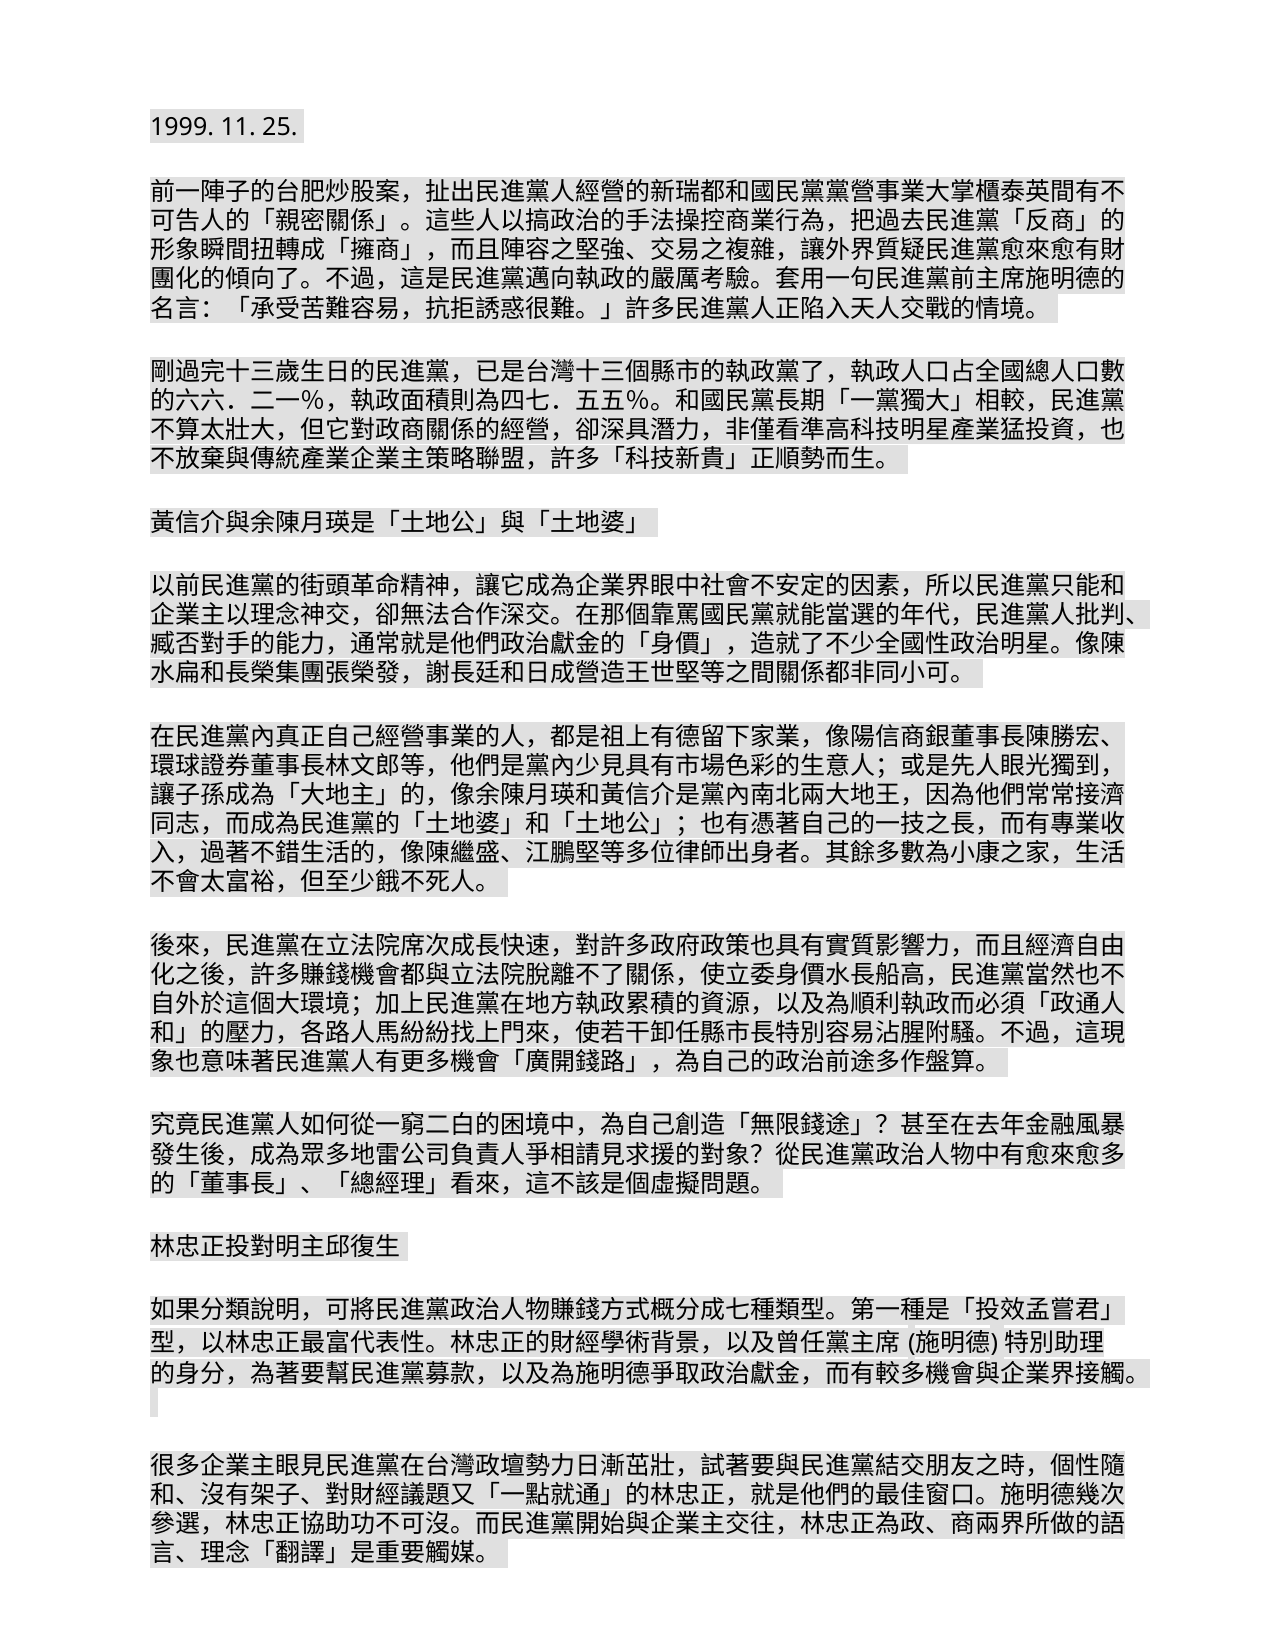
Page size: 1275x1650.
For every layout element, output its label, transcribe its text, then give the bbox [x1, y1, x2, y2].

text 卡韓政變 (147)：還記得新瑞都嗎？ 陳真 2019. 08. 19. 當一個人瘋狂地以各種莫須有的罪名、空洞修辭與渲染乃至造謠與抹黑，來對一個無辜的人進行人格毀滅時，可能的動機有二，一是啣命行事，一是私人因素，抑或是兩者兼具。 市面上普遍傳言，楊秋興原本以為可以擔任高雄市副市長，不料事與願違，因而挾怨報復韓國瑜。這事當然永遠不可能證實，不過我相信，倘若當初韓國瑜提名他當副市長，賦予大權，今天的楊秋興絕不會把韓國瑜當成殺父仇人般地拼命抹黑。 楊秋興是郭台銘的人馬，這點無可否認；郭自然很樂意看到楊抓狂似地攻擊韓國瑜，但若要說郭台銘可以操控楊秋興到這等瘋狂地步，恐怕也不太容易。也就是說，楊秋興之攻擊韓國瑜，欲置之於死地，相當程度上是出於自發性。 這讓我想到一件事。這事若要說完，恐怕得說上七天七夜。常有人問我官商如何勾結，我心裏不時就會想到這個案子。這案子可說是李登輝展開黑金政治的第一道序幕，發生在距今大約25-26年前。一個人倘若想了解台灣政治這門 "生意" 的基本運作，那麼，這案子就是個經典教材，叫做新瑞都案。 市面上有部電影叫 "血觀音"，據說就是以這案子做為劇本。我沒看過這電影，但是短短兩小時的電影恐怕也只能拍出冰山一角；其陰暗複雜與醜陋程度，匪夷所思，令人瞠目結舌，牽扯無數藍綠政治人物，大家都想從中撈上一大票；吃相之難看，令人觸目驚心。光是其中僅僅一人之回扣，就高達將近11億。你想，你得撈上多少錢，才能支付各方豺狼虎豹十幾億？台灣所謂民主就是這麼一回事，金山銀山任你吃到飽，難怪大家為了權力之爭奪可以如此不擇手段。 可是，你隨便去問個台灣人，絕大多數人肯定不知道什麼是新瑞都案。我之所以對之耳熟能詳是因為我過去的黨外政治參與大多在高雄縣，對高雄各派系特別是余家班所屬的黑派，更是瞭若指掌。其次，我直接、間接認識這個案子的一些當事人，包括余家班以及這案子的核心人物蘇惠珍。蘇惠珍的先生叫鄒武鑑，台獨聯盟中央委員，擔任過 FAPA (台灣人公共事務會) 的執行長，屬海外黑名單，闖關回台後曾坐過牢。 我始終難以理解一種矛盾，很困惑。1991年，在一次和林義雄的單獨會面中，我曾經拿這項困惑來請教林義雄。我的困惑是這樣：我相信一些人反國民黨之腐敗確實出於真心，但是，既然你真心反對腐敗，為何當自己有機會扯濫污、搞錢弄權時，卻照樣還是可以搞得比國民黨還誇張離譜？難道你不知道這是矛盾、錯亂的嗎？難道你有兩顆心？一顆純潔向善，一顆貪婪腐敗？ 林義雄並沒有直接回答我的困惑，反倒問我有何看法？我說，也許那是因為人們很容易把自己的惡行放在一種具有多元生命經驗的意義架構底下來理解，從而為自己找到很多自我豁免的理由。但是，當我們看待旁人的惡行時，既有的多元生命架構就被抽離了，被概念化了，變成一種純屬客觀的是非概念與罪行。雖是題外話，但這卻也是我對蘇惠珍的一個強烈感受。就我近距離的觀察與了解，她一方面對公眾事務滿懷熱情與理想，一方面卻又搞出這麼大的一個貪瀆案件，幾乎集合了一大半的藍綠政客一起撈油水。難道她不知道這是矛盾、錯亂的？難道她有兩顆心？一顆純潔向善，一顆貪婪腐敗？ 我沒法詳談這個案子，想了解的人，只能請你自行想辦法去探索。這案子很典型，充滿官商勾結的各種基本元素：掏空、賄賂、違法超貸、回扣、土地變更、關說、分贓、五鬼搬運、違法開發、威脅恐嚇等等等。這案子發生在距今至少四分之一個世紀前，但至今依舊餘波盪漾。 見多了這些狗皮倒灶之事，讓當時年少的我越發相信美好人性之罕見與可貴；絕大多數人事實上都過不了權位利祿這一關，更不用說億萬橫財與大權在握的巨大誘惑了。 話說義聯集團的林義守和楊秋興頗有私交，林義守的一大堆開發案全是在楊秋興擔任高雄縣長任內通過。可是，其中有個義大世界二期開發案，因涉及一些違規 (應該還不至於違法)，後來遭到陳菊的禁建 (感覺像是一種不成比例的政治報復)；纏訟八年，今年三月底法院判決林義守敗訴定讞，無法申請數百億之國賠。 至於新瑞都這塊龐大土地的所有權，去年 (2018年)八月卻轉移到林義守手上，以每坪僅三萬多元的超低價格取得。這塊蘊含龐大暴利的土地，陳菊於2016 年原本打算解編復歸農地，但遭到當時的業主板信銀行之再三陳情而擱置。林義守於去年高雄市長選舉前以超低價格取得這塊土地，原本以為，一旦他及楊秋興所大力支持的韓國瑜當選，俗新瑞都案的 "大湖工商綜合區開發計畫案" 將可順利大展鴻圖。 萬萬沒想到，韓國瑜當選之後不到兩個月，於今年一月卻依法把這塊工商用地全區全數回歸為農地，因為相關執照於2001年就已過期。雖然做得比陳菊還狠，但這事就法論法，理當沒有爭議，林義守卻氣得跳腳，想必楊秋興也一定很不爽。當然，我同樣無法證明楊秋興之瘋狂抹黑鬥臭韓國瑜與此有關。 很多人 (比方說年輕一代)，對政治很熱衷，卻又動輒蠢血沸騰，很容易被操弄、欺瞞，傻到爆。這些人往往有三項完全錯誤的觀念： 一是以為民進黨比國民黨清廉。 二是以為，倘若民進黨不清廉，那也是最近幾年 "才開始" 變壞。 三是以為民進黨和國民黨理念水火不容。 這三項認知當然都是錯的，而且錯得離譜。只要有錢可撈，藍綠兩黨基本上是有志一同，但是綠的撈得更猛、更不要臉，而且都已經撈了二、三十年，不是最近幾年才變壞。 大家不妨花點時間看看底下這篇其實寫得不痛不癢的文章，寫得很溫和含蓄 (也有提到新瑞都案)，但你要注意，這文章的日期距今20年，也就是1999年。大家想像一下，當民進黨都還在野、根本沒什麼權力時，就已經貪婪成那樣子。過去這 20年來，綠色勢力在美國協助下，成為政治主流，大權在握，呼風喚雨，那種貪婪程度，根本不是舊國民黨所能比擬。 一般人所理解的台灣政治，離事實真相非常非常非常遙遠，報紙或電視每天就是鬼扯蛋。最近瘋狂炒作什麼麻將案，指控韓國瑜在今年春節大過年期間，與妻子、小孩在國外旅遊時，全家人打麻將取樂，小兒子也順便學，卻遭到疑似情治單位偷拍，於是炒作成什麼 "麻將風暴"。 各位懂我的意思吧？我們的媒體每天就是這樣鬼扯蛋，把人民幫白癡，每天炒作一些毫無意義的事，拼命抹黑乾乾淨淨的人，至於政治常態之極端齷齪、貪婪之可怕與離譜，卻幾乎完全被消音。 兩年前，為了讓戴振耀臨終前能夠和楊秋興修好，我硬著頭皮 "重返江湖"，出面促成了兩人在病床邊的大和解，同時也聽到楊秋興提起藍綠兩黨如何貪污搞錢的一些事，甚至連持槍恐嚇毫無法治之事亦所在多有。楊秋興不是三歲小孩，也不是政治菜鳥，他不可能不知道台灣政治之骯髒齷齪與貪婪。如果他有韓國瑜的什麼黑資料，拜託趕緊公佈，讓他一槍斃命。 反之，如果楊秋興所能指控韓國瑜的 "罪行"，居然僅僅只是什麼 "曾經有兩三次喝醉酒"，或甚至把立法院誤以為夜店而烏龍爆料，那麼，縱橫於政治大染缸二十多年的楊秋興，其實就是在睜眼說瞎話，故意要鬥臭、醜化韓國瑜；如果連韓去大陸念書都能說成什麼通匪或忠貞問題，那麼，楊所大力支持的郭台銘豈不是通匪通得更厲害更窩囊更卑鄙千百倍以上。 政治是眾人之事，選舉則是各有所好，但是非標準卻理當一致，而不是四面八方藍綠白有志一同全部對準韓國瑜，每天無日無之的抹黑，連當眾挖鼻孔都能說成罪大惡極；另一方面卻又對於真正違法亂紀、行不由徑的貪婪人渣們百般美化歌頌。幾十年來，我們始終活在這樣一種充滿詐欺、顛倒是非黑白的政治與媒體環境中。 ================= 承受苦難易 抗拒誘惑難 今周刊 江麗慧 1999. 11. 25. 前一陣子的台肥炒股案，扯出民進黨人經營的新瑞都和國民黨黨營事業大掌櫃泰英間有不可告人的「親密關係」。這些人以搞政治的手法操控商業行為，把過去民進黨「反商」的形象瞬間扭轉成「擁商」，而且陣容之堅強、交易之複雜，讓外界質疑民進黨愈來愈有財團化的傾向了。不過，這是民進黨邁向執政的嚴厲考驗。套用一句民進黨前主席施明德的名言：「承受苦難容易，抗拒誘惑很難。」許多民進黨人正陷入天人交戰的情境。 剛過完十三歲生日的民進黨，已是台灣十三個縣市的執政黨了，執政人口占全國總人口數的六六．二一％，執政面積則為四七．五五％。和國民黨長期「一黨獨大」相較，民進黨不算太壯大，但它對政商關係的經營，卻深具潛力，非僅看準高科技明星產業猛投資，也不放棄與傳統產業企業主策略聯盟，許多「科技新貴」正順勢而生。 黃信介與余陳月瑛是「土地公」與「土地婆」 以前民進黨的街頭革命精神，讓它成為企業界眼中社會不安定的因素，所以民進黨只能和企業主以理念神交，卻無法合作深交。在那個靠罵國民黨就能當選的年代，民進黨人批判、臧否對手的能力，通常就是他們政治獻金的「身價」，造就了不少全國性政治明星。像陳水扁和長榮集團張榮發，謝長廷和日成營造王世堅等之間關係都非同小可。 在民進黨內真正自己經營事業的人，都是祖上有德留下家業，像陽信商銀董事長陳勝宏、環球證券董事長林文郎等，他們是黨內少見具有市場色彩的生意人；或是先人眼光獨到，讓子孫成為「大地主」的，像余陳月瑛和黃信介是黨內南北兩大地王，因為他們常常接濟同志，而成為民進黨的「土地婆」和「土地公」；也有憑著自己的一技之長，而有專業收入，過著不錯生活的，像陳繼盛、江鵬堅等多位律師出身者。其餘多數為小康之家，生活不會太富裕，但至少餓不死人。 後來，民進黨在立法院席次成長快速，對許多政府政策也具有實質影響力，而且經濟自由化之後，許多賺錢機會都與立法院脫離不了關係，使立委身價水長船高，民進黨當然也不自外於這個大環境；加上民進黨在地方執政累積的資源，以及為順利執政而必須「政通人和」的壓力，各路人馬紛紛找上門來，使若干卸任縣市長特別容易沾腥附騷。不過，這現象也意味著民進黨人有更多機會「廣開錢路」，為自己的政治前途多作盤算。 究竟民進黨人如何從一窮二白的困境中，為自己創造「無限錢途」？甚至在去年金融風暴發生後，成為眾多地雷公司負責人爭相請見求援的對象？從民進黨政治人物中有愈來愈多的「董事長」、「總經理」看來，這不該是個虛擬問題。 林忠正投對明主邱復生 如果分類說明，可將民進黨政治人物賺錢方式概分成七種類型。第一種是「投效孟嘗君」型，以林忠正最富代表性。林忠正的財經學術背景，以及曾任黨主席 (施明德) 特別助理的身分，為著要幫民進黨募款，以及為施明德爭取政治獻金，而有較多機會與企業界接觸。 很多企業主眼見民進黨在台灣政壇勢力日漸茁壯，試著要與民進黨結交朋友之時，個性隨和、沒有架子、對財經議題又「一點就通」的林忠正，就是他們的最佳窗口。施明德幾次參選，林忠正協助功不可沒。而民進黨開始與企業主交往，林忠正為政、商兩界所做的語言、理念「翻譯」是重要觸媒。 由於林忠正遊走政商兩界人脈豐沛，深受施明德好友邱復生的賞識，而投效年代集團，先任副董事長，為年代規畫上櫃作業之後，又升任董事長，還常常為年代轉投資事業做顧問，成為邱復生進出商場的重要策士。林忠正為邱復生開疆闢土，也得到邱合理的禮遇和回饋。而且林忠正和民進黨的深厚淵源，相當程度也是邱復生精心選買的「政治保險」。 園區醫生柯建銘搖身變科技立委 第二類是「時勢造英雄」型。以柯建銘為最佳典範。柯建銘從第二屆開始擔任立法委員，適逢台灣高科技產業快速起飛，而且新竹科學園區又是他的選區，所以柯建銘以新竹中學、中山醫學院牙醫系、淡江管科所畢業的優異學歷，受到園區知識分子的歡迎。 而且柯建銘是最早經營園區的立委，又以經濟、預算和科技委員會為耕耘重點，目前是行政院ＮＩＩ民間諮詢委員會法規小組召集人，更是立院跨黨派次級團體「財經立法促進社」的副會長，因為天時、地利、人和全站他這邊，所以他是全台最資深、也是最有資源的「科技立委」。 由於柯建銘服務周到，不太會拒絕別人，牌桌上朋友也不少，所以除了經營地方之外，他服務種類眾多，常常必須「通勤應酬」，行程滿得擠不出時間休息。所以柯建銘為應付大量的服務業務，聘用陣容可觀的助理群，不但編制內助理月薪高人一等 (民進黨立委助理最高薪六萬元) ，而且還有很多兼差顧問，為選民打點各種疑難雜症，包括幫財務發生危機的企業主尋找資金。 因為柯建銘有為高科技業服務的經驗，對人又是來者不拒，所以他在全民電通投資公司成立時擔任總經理，前些時日又升任副董事長，為全民電通帶進成佳國際、資訊傳真和數位聯合等長期投資標的。柯建銘還代表全民電通擔任民視監察人。最近，他又不好意思拒絕年代集團的推派，出任年華投顧董事長一職。 繼柯建銘之後，民進黨內有心耕耘高科技人脈的，還有鄭寶清和王幸男兩人。龍潭渴望軟體園區是桃園地區立委鄭寶清的選區；而王幸男也頗用心經營南科，透過台南縣長陳唐山執政的資源，和他與奇美董事長許文龍之間多年的釣友情誼，王幸男很有優勢為角逐下屆縣長打根基。 吳子嘉可以執行十五個立委意志 第三種是長袖善舞的「縱橫家」類型，靠著便給的口才和豐富的人脈，仲介成功很多難以想像的組合，吳子嘉就是這種天生靠嘴巴吃飯的人。吳子嘉以承攬電機工程起家，和國民黨、太子幫和江湖人頗有往來，但跟各路人馬都能和平共處，所以遊走政商兩界很吃得開。 他先委身施明德陣營，扮演客卿角色獻策；再當許信良的金主，為許募款分憂解勞；現在他是張俊宏的軍師，帶領老牌政治人學習現代商業行為，更是張俊宏涉足媒體經營的「影武者」，以及立法院新世紀國會辦公室「特別顧問」，可執行十五位立委的集體意志。 由於吳子嘉生意人的背景關係複雜，曾經負責全民電通的投資決策，又擔任環球電視董事長，所以很多需錢孔急的企業主紛紛找上門來，像台中商銀和精英都找過吳子嘉長談。而且吳子嘉和劉泰英也是頗有交情的生意朋友，彼此「酒味相投」，為民進黨和國民黨合作事業搭起一座橋。 第四類是「聚沙成塔」型，以設立基金會的方式累積個人競選資源，像民進黨很多政治人物都這樣做，一則可以用「公益」包裝政治獻金，二則獻金不直接進入政治人物名下，可以避免企業主的困擾，並增加政治人物資源調度的靈活性。像陳水扁有福爾摩沙基金會、謝長廷有新文化基金會、張俊宏有城鄉改造基金會、王拓有春風基金會、沈富雄有首都基金會、施明德有新台灣基金會、林豐喜有稻草人基金會……。因此有人戲稱，民進黨政治人物都是「吃雞精長大的」。 林文郎，陳勝宏充滿濃厚市場味 第五類是「市場主力」型，以林文郎、陳勝宏為標準類型。林、陳兩人有金融、證券實務經驗，又與市場主力多所交往，消息靈通自不在話下，但也因此有很機會與問題公司、爭議人士的名字掛在一起。只要市場傳聞有民進黨人士涉嫌介入炒股，林、陳兩人總被優先點名，像台鳳事件讓人想起林文郎；台肥事件指向陳勝宏。不過林文郎曾應股市名嘴山水老師之邀，以萬眾投資法人代表身分，擔任過中櫃董事一個月時間，難怪有關他的市場傳言總有一大堆。除了陳勝宏與林文郎外，新竹縣選出的立委張學舜勤於遊走證券公司，經常有問題就一通電話打到證期會主委林宗勇那裡。 第六類是「吸金創業」型，尤以蔡同榮、張俊宏為最。蔡同榮在海外有很多為台獨運動募款的經驗，他回台推動公投鍥而不捨，並以「民間」為號召，用小額募款方式集資創辦民視，將自己從被採訪的新聞人物，變成指揮調度記者採訪的媒體老闆。 而張俊宏當初也以「全民」為名，為籌辦電視而廣納各界資金，結果民間、全不和，全民轉而將大部分募得資金，搶搭投資高科技順風車，造就了今天的全民電通。不過，對張俊宏而言，投資全民電通的獲利遠大過投資媒體，目前身為環球名譽董事長的他，總是被支持群眾打電話痛罵，說民進黨投資的電視怎可讓新黨的李敖暢所欲言？ 嚴格說來，民進黨人並不怎麼富有，少有銜金湯匙出世的人，而且多數人還略帶那麼一點酸味。雖然說金錢不是萬能，但沒有錢萬萬不能，在選舉必須花錢的提下，有心朝政壇發展的人，無不想盡辦法解決財源問題。而與其看人臉色、向人開口伸手，不如靠自己賺錢來得有尊嚴。所以有愈來愈多民進黨政治人物傾向跨足商界，讓自己成為半個生意人。 就瑞都案讓民進黨政商關係曝光 以這次台肥案為例，「新瑞都集團」儼然是民進黨財團化的「罪證」，傳言被扯、涉入的就有卸任縣長、縣議員和現任立委，關係人牽牽扯扯就像一串肉粽。 高雄余家在地方上長期經營，余陳月瑛母子四人中就出過兩位縣長、三位立委和兩位省議員，而縣長對都市重劃有決策權，立委和省議員也有政策質詢權和預算審查權，這種從上游到下游、從地方到中央的「分工」，讓余家成為有心人爭取投資的顯著標的。 偏偏余陳月瑛又是一個不太會拒絕別人的好人，縣議員出身的蘇惠珍曾是她的基層樁腳，蘇的愛人同志鄒武鑑早年又是ＦＡＰＡ執行長，因著余家和黨外的深厚淵源，余陳對蘇惠珍不可能說「不」，只是余陳在民進黨內輩分頗高，蘇惠珍拱出余陳當頭真是無往不利。 當時余陳是全民電通的董事長，又是民視總裁，看在余陳是新瑞都籌備處主任的分上，而且鄒武鑑和時任全民電通副董事長的張俊宏又是南投同鄉，所以蘇惠珍得以在全民電通董事會中「專案報告」新瑞都開發案。雖然余陳在表決時技術性離席，迴避利益衝突問題，但全民電通還是很捧場地以面額認購了三億二千五百萬元，使新瑞都成為全民電通專業經理人眼中「很痛的投資」。 這個個案讓高雄余家班、民進黨色彩濃厚的全民電通、國民黨財務總管劉泰英父子，和知名企業界人士的合作關係曝光，讓外界看得連呼嘖嘖。不過，如果仔觀察比較，可以發現國民黨黨營事業建基在過去許多政治特權之上，才能有今天這樣的規模。而民進黨人開創事業，則是憑藉關係和手腕，抓準時點，打蛇隨棍上。單單這一點，民進黨政治人物發財潛力無窮。 [150, 75, 1125, 1568]
